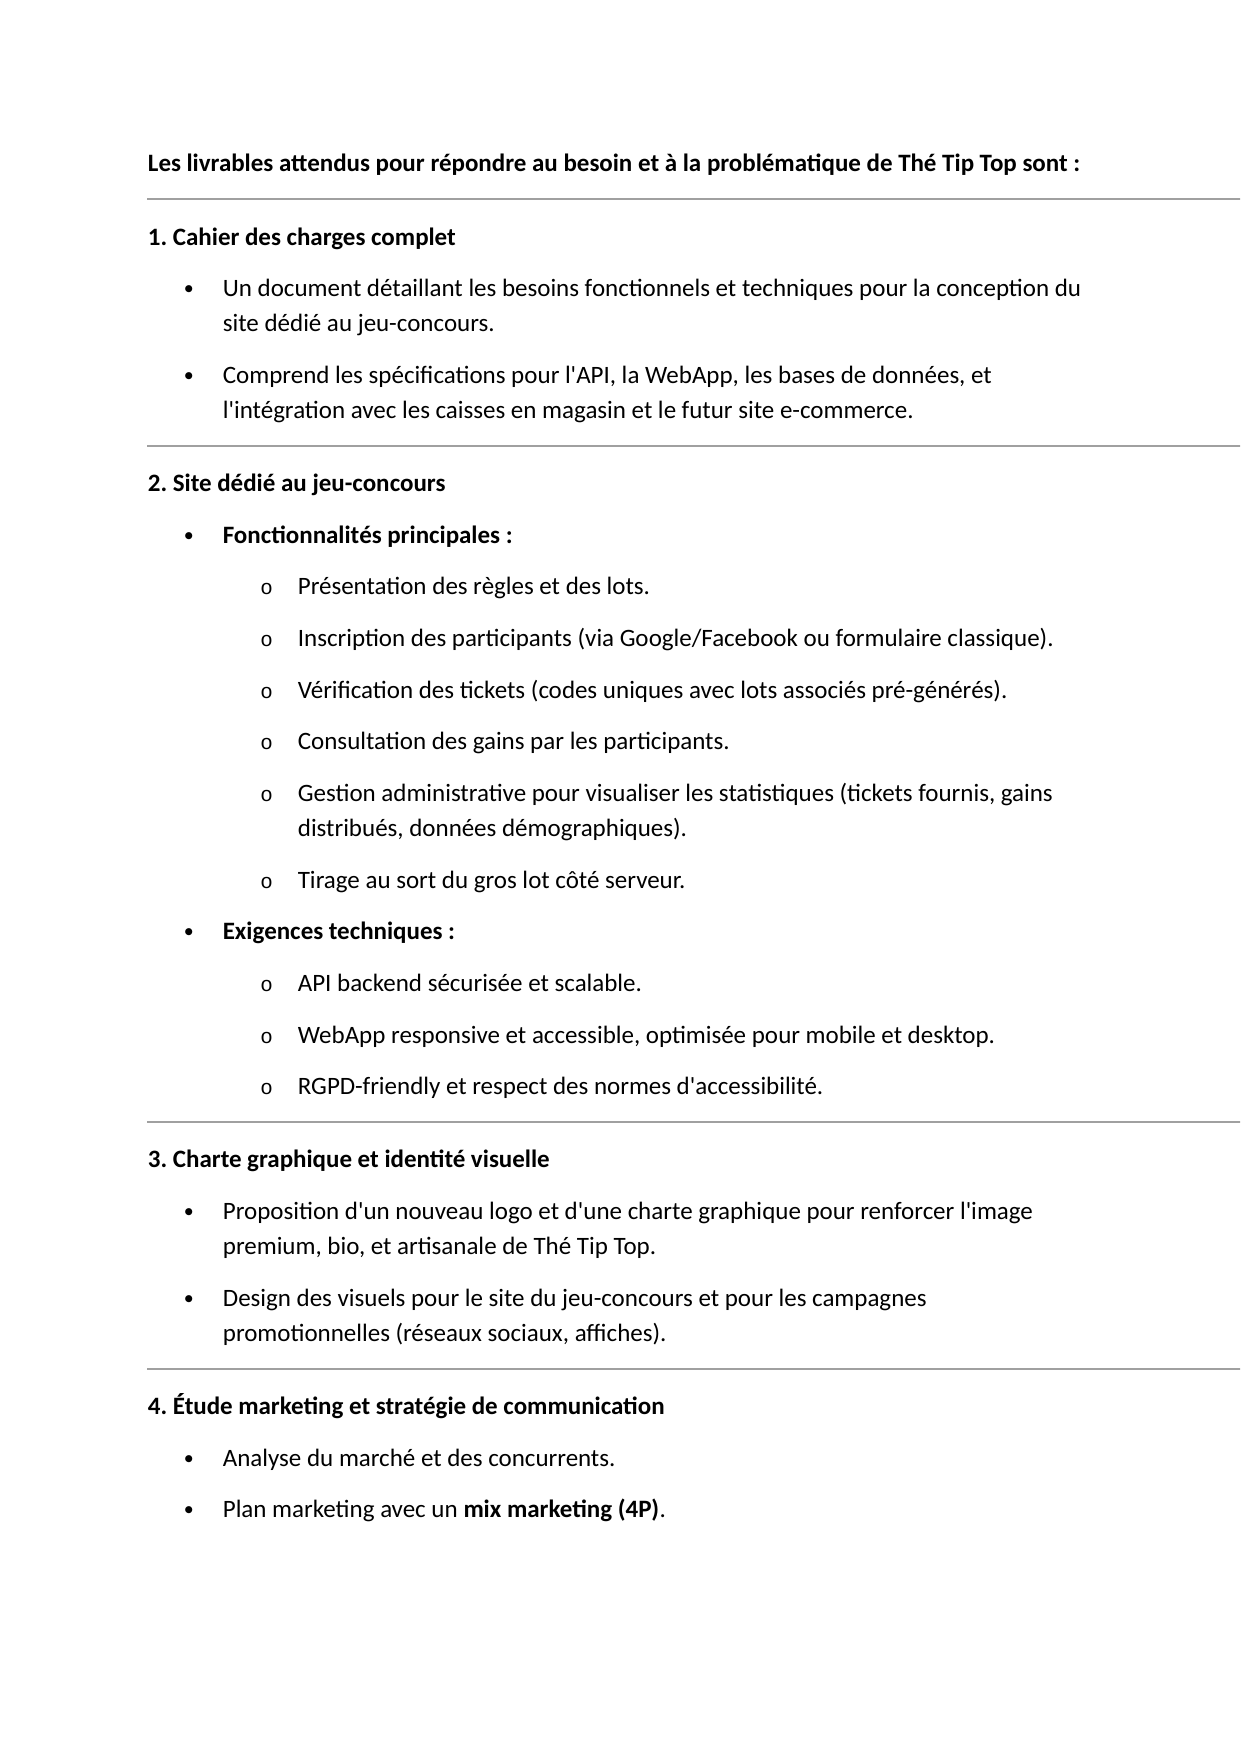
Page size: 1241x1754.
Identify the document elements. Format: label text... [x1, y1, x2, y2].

list Consultation des gains par les participants. [260, 726, 1093, 756]
list API backend sécurisée et scalable. [260, 967, 1093, 998]
list Design des visuels pour le site du jeu-concours et pour les campagnes promotionnelles (réseaux sociaux, affiches). [185, 1282, 1093, 1347]
list Inscription des participants (via Google/Facebook ou formulaire classique). [260, 622, 1093, 653]
text 2. Site dédié au jeu-concours [148, 467, 1093, 498]
list RGPD-friendly et respect des normes d'accessibilité. [260, 1071, 1093, 1101]
list Gestion administrative pour visualiser les statistiques (tickets fournis, gains distribués, données démographiques). [260, 777, 1093, 843]
list Plan marketing avec un mix marketing (4P). [185, 1493, 1093, 1524]
list Fonctionnalités principales : [185, 519, 1093, 549]
list Tirage au sort du gros lot côté serveur. [260, 864, 1093, 894]
list Présentation des règles et des lots. [260, 571, 1093, 601]
text 3. Charte graphique et identité visuelle [148, 1144, 1093, 1174]
text 4. Étude marketing et stratégie de communication [148, 1390, 1093, 1421]
list Proposition d'un nouveau logo et d'une charte graphique pour renforcer l'image premium, bio, et artisanale de Thé Tip Top. [185, 1195, 1093, 1261]
text Les livrables attendus pour répondre au besoin et à la problématique de Thé Tip Top sont : [148, 148, 1093, 178]
list Analyse du marché et des concurrents. [185, 1442, 1093, 1472]
text 1. Cahier des charges complet [148, 221, 1093, 251]
list Comprend les spécifications pour l'API, la WebApp, les bases de données, et l'intégration avec les caisses en magasin et le futur site e-commerce. [185, 359, 1093, 424]
list Vérification des tickets (codes uniques avec lots associés pré-générés). [260, 674, 1093, 704]
list Exigences techniques : [185, 916, 1093, 946]
list Un document détaillant les besoins fonctionnels et techniques pour la conception du site dédié au jeu-concours. [185, 272, 1093, 338]
list WebApp responsive et accessible, optimisée pour mobile et desktop. [260, 1019, 1093, 1049]
